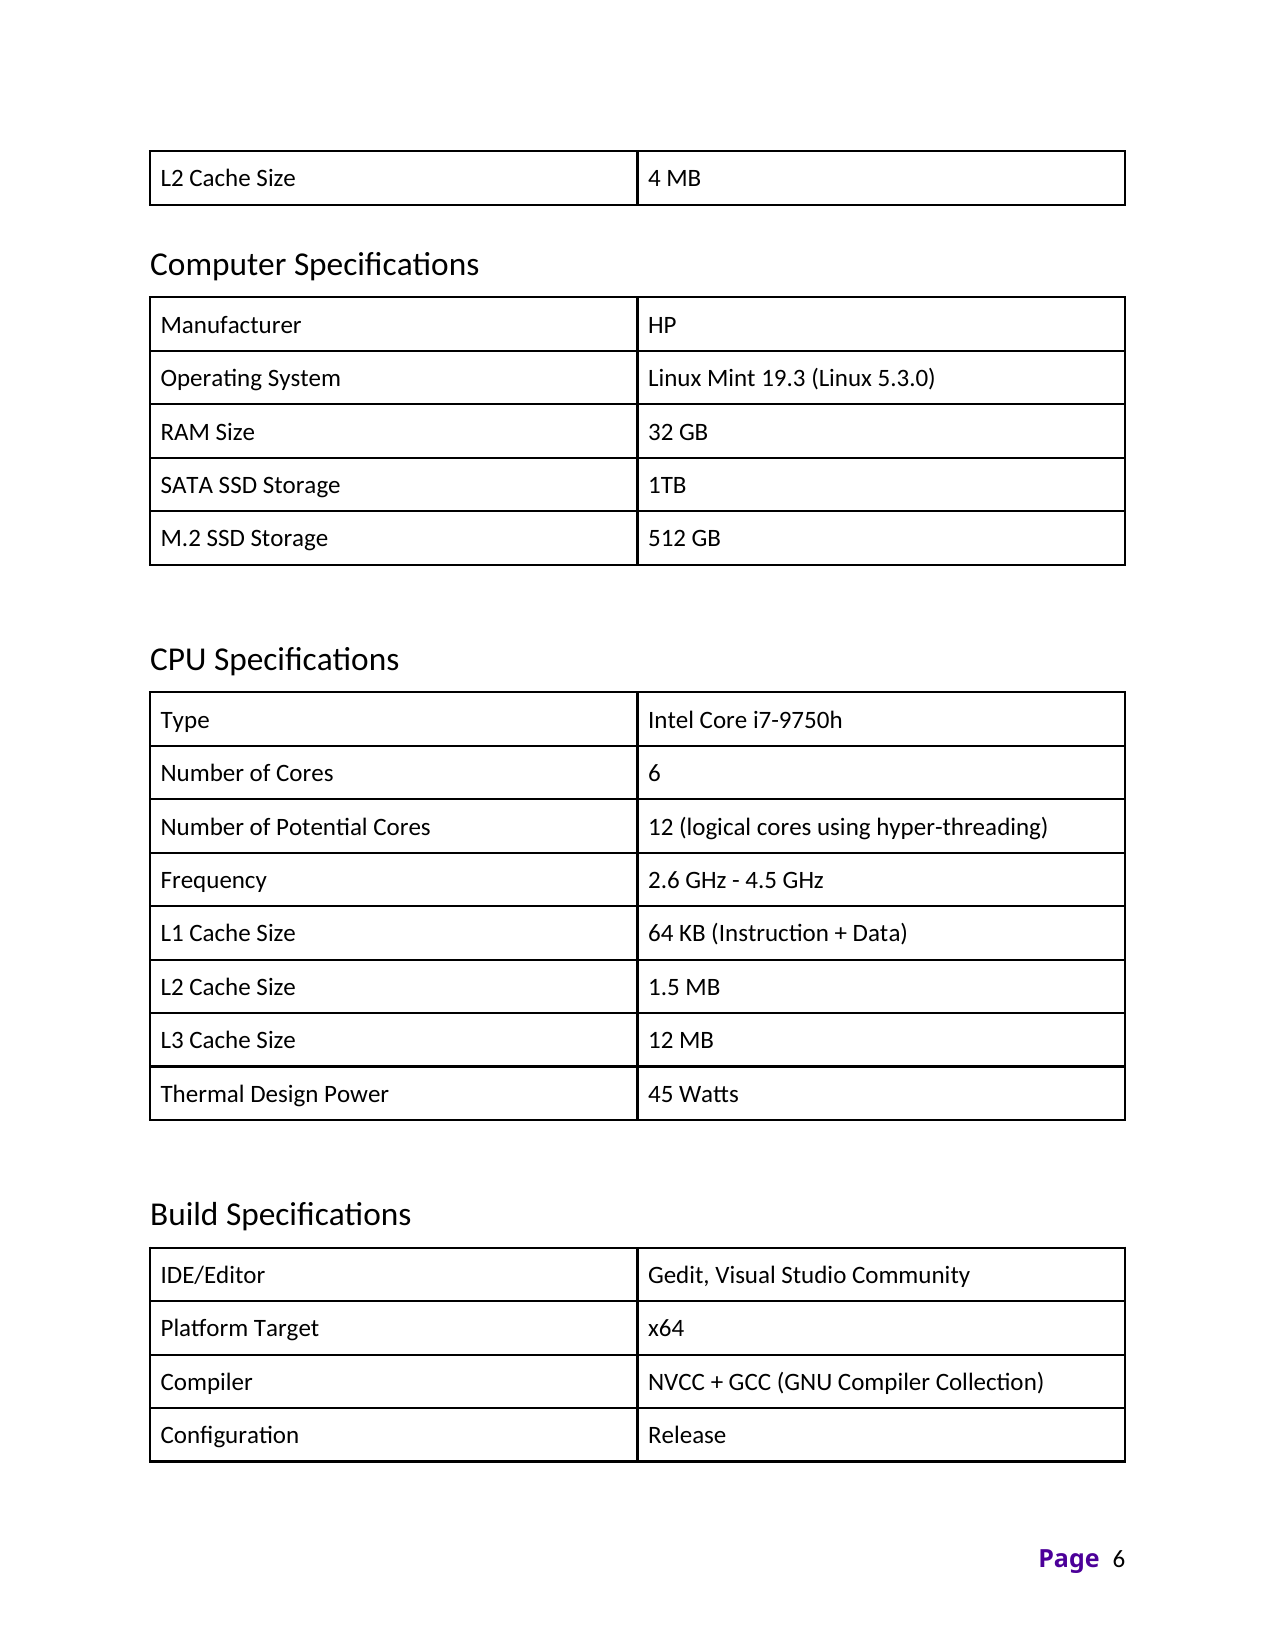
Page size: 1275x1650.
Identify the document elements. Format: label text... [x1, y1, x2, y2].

table_header HP [639, 298, 1124, 350]
table_header Manufacturer [151, 298, 636, 350]
table_cell 6 [639, 747, 1124, 798]
table_cell 12 (logical cores using hyper-threading) [639, 800, 1124, 852]
subtitle CPU Specifications [150, 638, 1125, 679]
table_cell 2.6 GHz - 4.5 GHz [639, 854, 1124, 905]
table_cell SATA SSD Storage [151, 459, 636, 510]
table_cell Configuration [151, 1409, 636, 1460]
table_cell 45 Watts [639, 1068, 1124, 1119]
table_cell Linux Mint 19.3 (Linux 5.3.0) [639, 352, 1124, 403]
table_cell 32 GB [639, 405, 1124, 457]
table_header Gedit, Visual Studio Community [639, 1249, 1124, 1300]
table_cell Platform Target [151, 1302, 636, 1353]
table_cell 4 MB [639, 152, 1124, 203]
table_cell Number of Cores [151, 747, 636, 798]
table_cell Number of Potential Cores [151, 800, 636, 852]
table_cell x64 [639, 1302, 1124, 1353]
table_cell Release [639, 1409, 1124, 1460]
table_cell 12 MB [639, 1014, 1124, 1065]
table_cell NVCC + GCC (GNU Compiler Collection) [639, 1356, 1124, 1407]
table_cell RAM Size [151, 405, 636, 457]
table_cell 1.5 MB [639, 961, 1124, 1012]
table_header Type [151, 693, 636, 745]
table_cell L3 Cache Size [151, 1014, 636, 1065]
table_cell 512 GB [639, 512, 1124, 563]
table_cell L1 Cache Size [151, 907, 636, 958]
table_header IDE/Editor [151, 1249, 636, 1300]
table_cell Compiler [151, 1356, 636, 1407]
table_cell L2 Cache Size [151, 152, 636, 203]
subtitle Computer Specifications [150, 243, 1125, 284]
table_cell Frequency [151, 854, 636, 905]
subtitle Build Specifications [150, 1193, 1125, 1234]
table_cell Operating System [151, 352, 636, 403]
table_cell L2 Cache Size [151, 961, 636, 1012]
table_header Intel Core i7-9750h [639, 693, 1124, 745]
table_cell Thermal Design Power [151, 1068, 636, 1119]
table_cell 64 KB (Instruction + Data) [639, 907, 1124, 958]
table_cell 1TB [639, 459, 1124, 510]
table_cell M.2 SSD Storage [151, 512, 636, 563]
